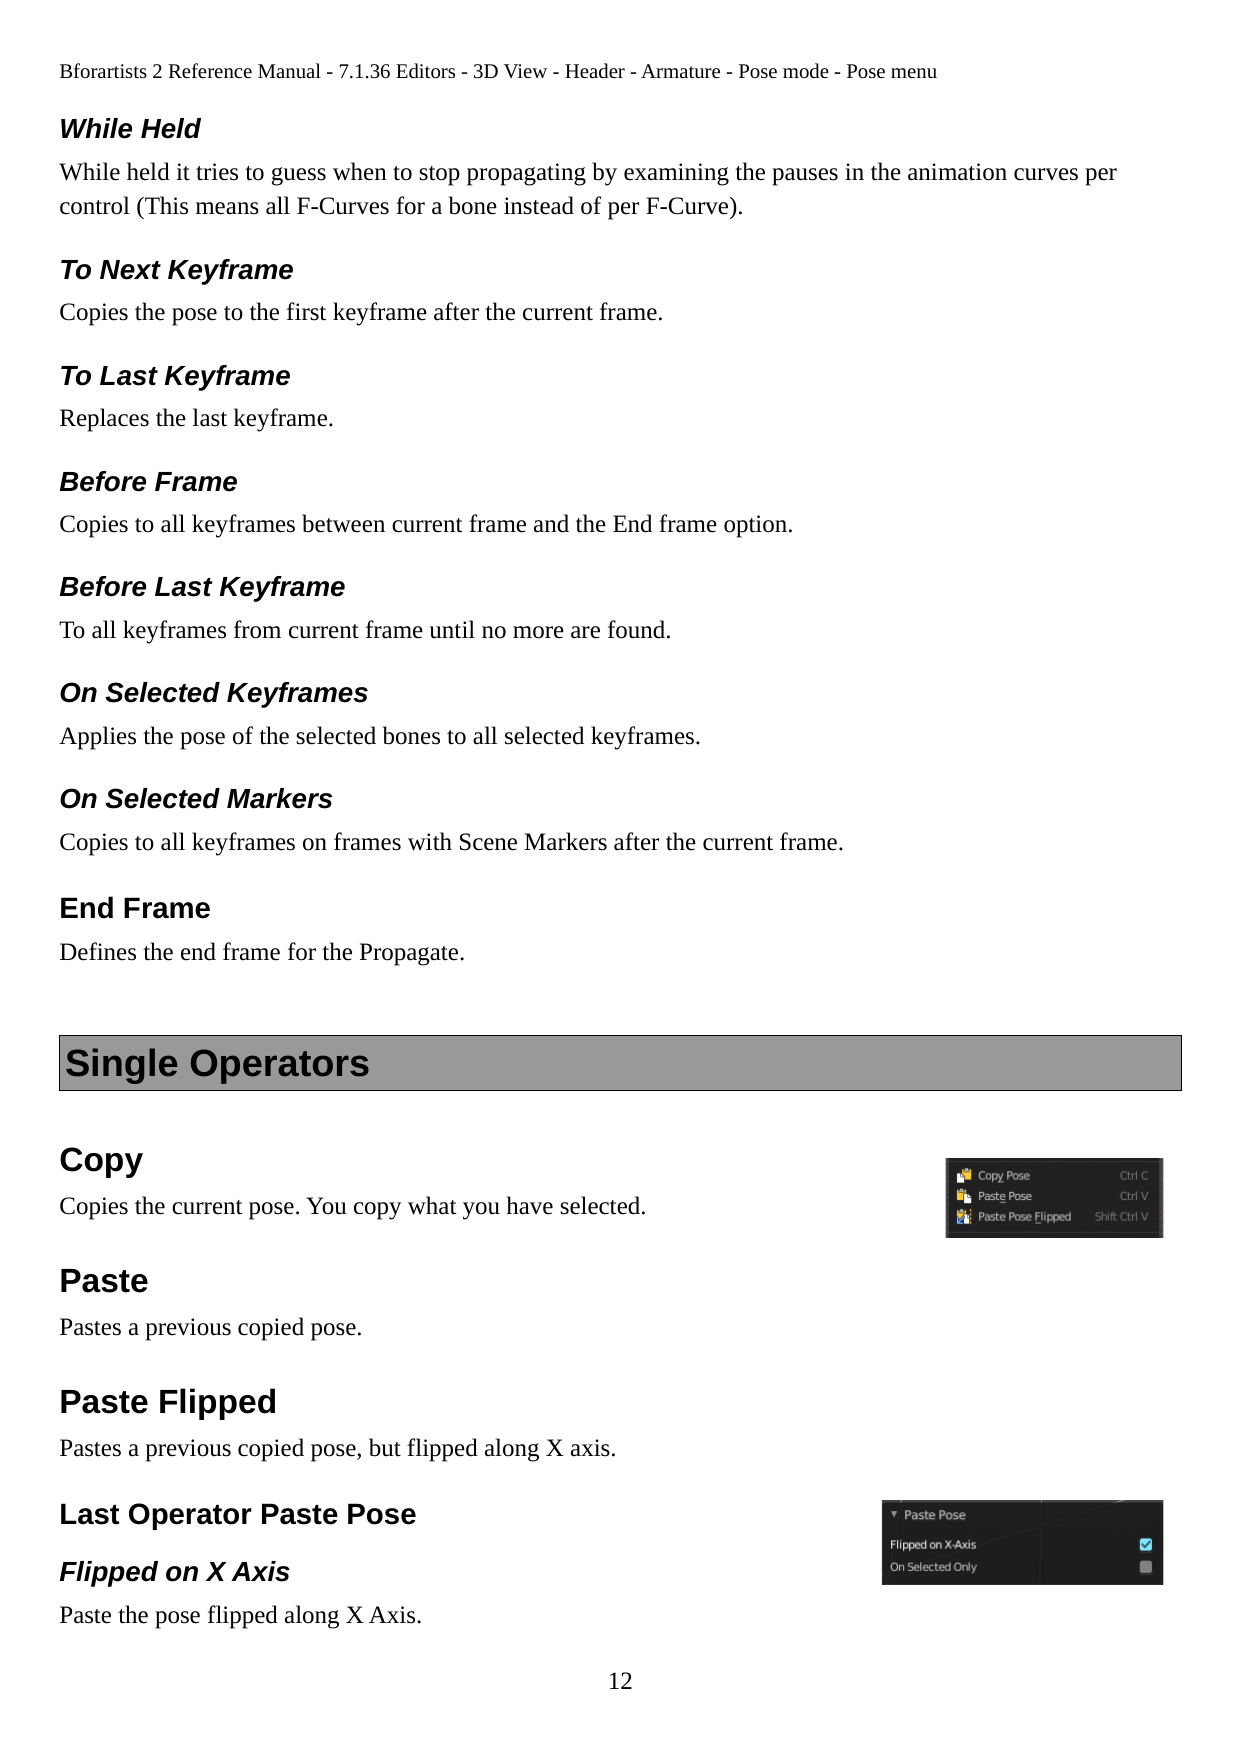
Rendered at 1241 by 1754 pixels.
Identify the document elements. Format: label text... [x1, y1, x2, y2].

subtitle Paste [59, 1261, 1181, 1300]
text Copies to all keyframes between current frame and the End frame option. [59, 509, 1181, 538]
subtitle Before Frame [59, 465, 1181, 497]
subtitle While Held [59, 113, 1181, 144]
text Defines the end frame for the Propagate. [59, 937, 1181, 966]
text While held it tries to guess when to stop propagating by examining the pauses in the animation curves per control (This means all F-Curves for a bone instead of per F-Curve). [59, 157, 1181, 220]
text Replaces the last keyframe. [59, 403, 1181, 432]
subtitle On Selected Keyframes [59, 677, 1181, 709]
subtitle To Last Keyframe [59, 359, 1181, 391]
text Applies the pose of the selected bones to all selected keyframes. [59, 721, 1181, 750]
table_header Single Operators [60, 1036, 1181, 1090]
text Pastes a previous copied pose. [59, 1312, 1181, 1341]
subtitle Before Last Keyframe [59, 571, 1181, 603]
subtitle Copy [59, 1140, 1181, 1179]
subtitle Flipped on X Axis [59, 1556, 1181, 1587]
picture [945, 1158, 1164, 1238]
text Copies the pose to the first keyframe after the current frame. [59, 297, 1181, 326]
subtitle End Frame [59, 891, 1181, 924]
text Copies to all keyframes on frames with Scene Markers after the current frame. [59, 827, 1181, 856]
text To all keyframes from current frame until no more are found. [59, 615, 1181, 644]
subtitle Paste Flipped [59, 1382, 1181, 1421]
subtitle To Next Keyframe [59, 253, 1181, 285]
text Copies the current pose. You copy what you have selected. [59, 1191, 945, 1220]
text Pastes a previous copied pose, but flipped along X axis. [59, 1433, 1181, 1462]
picture [881, 1500, 1164, 1585]
subtitle On Selected Markers [59, 783, 1181, 814]
subtitle Last Operator Paste Pose [59, 1497, 1181, 1531]
text Paste the pose flipped along X Axis. [59, 1600, 1181, 1629]
